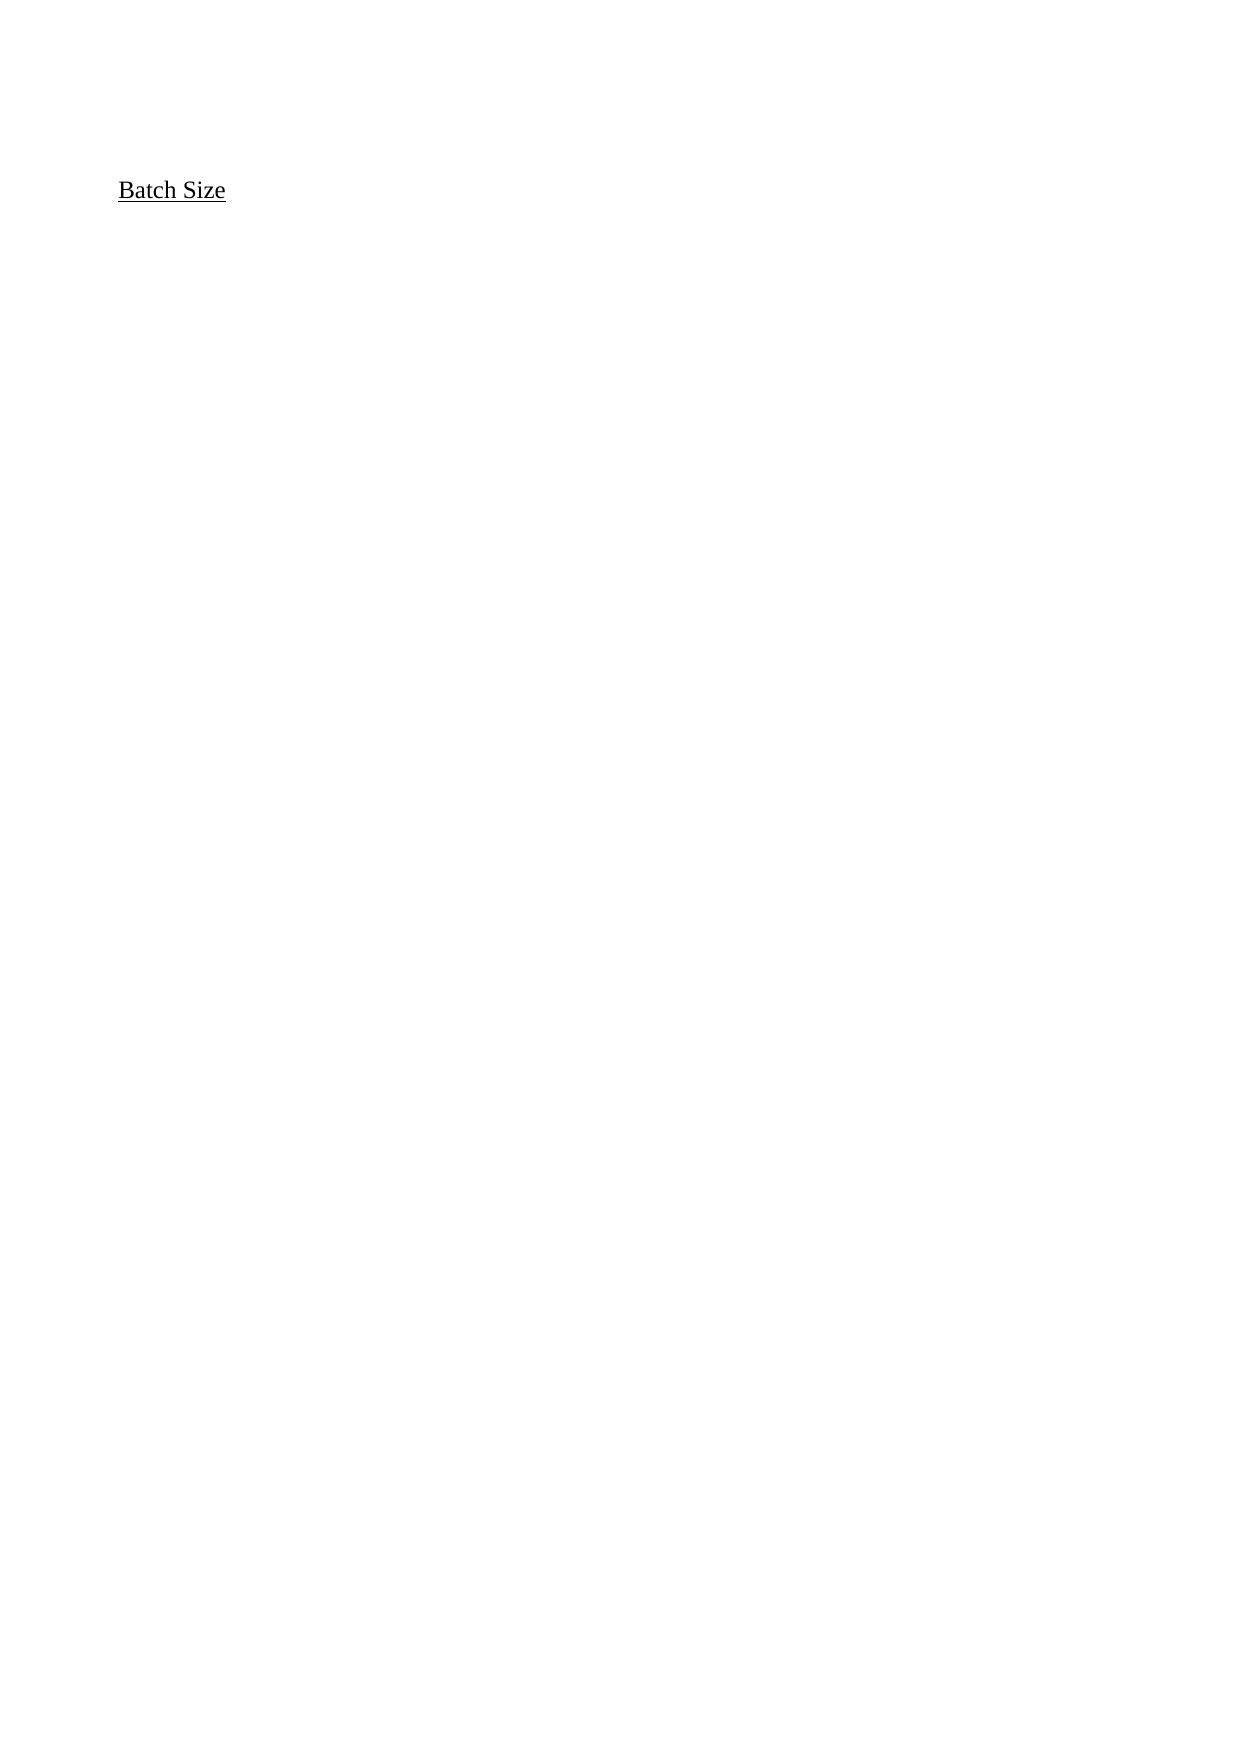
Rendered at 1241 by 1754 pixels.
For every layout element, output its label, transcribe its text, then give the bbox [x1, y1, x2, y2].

text Batch Size [118, 176, 1122, 204]
